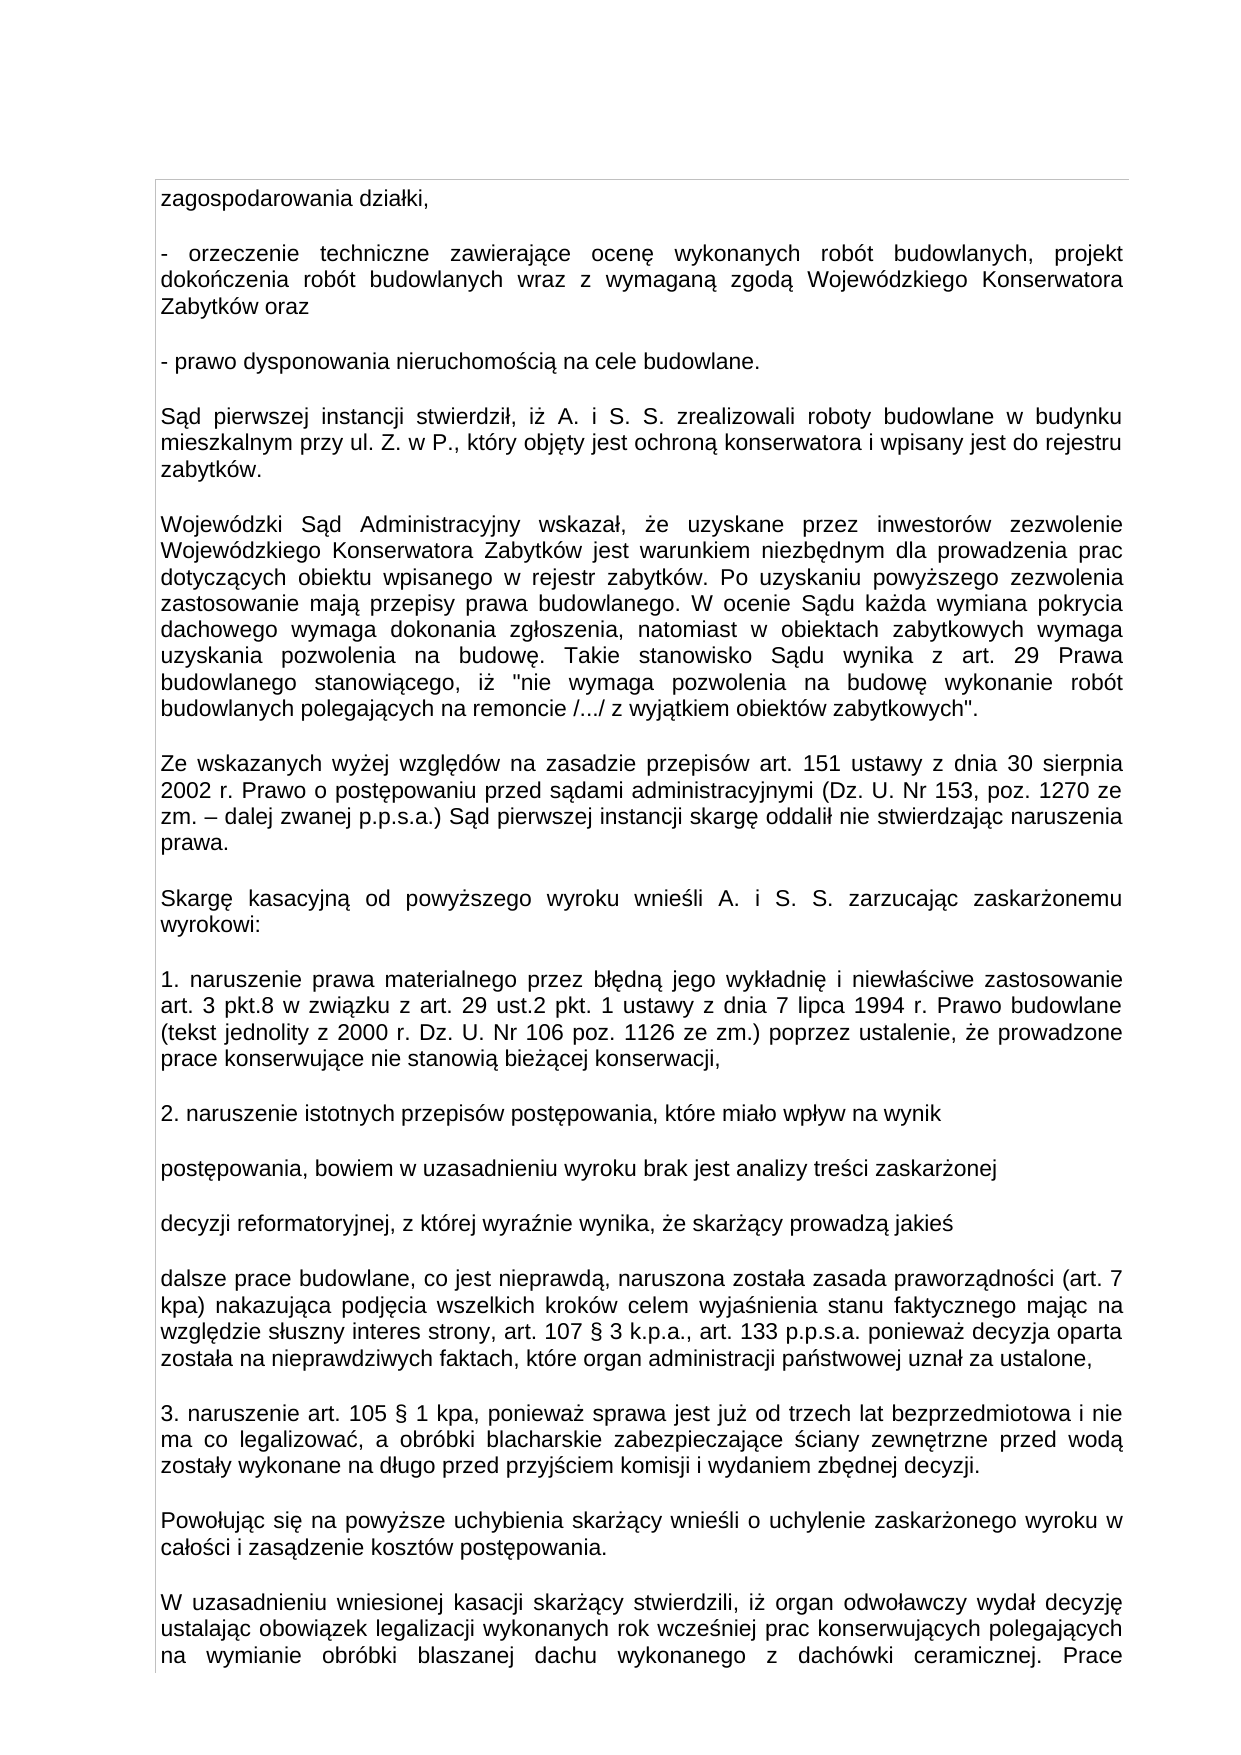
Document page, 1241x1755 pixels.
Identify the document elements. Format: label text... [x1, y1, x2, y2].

table_cell zagospodarowania działki, - orzeczenie techniczne zawierające ocenę wykonanych robót budowlanych, projekt dokończenia robót budowlanych wraz z wymaganą zgodą Wojewódzkiego Konserwatora Zabytków oraz - prawo dysponowania nieruchomością na cele budowlane. Sąd pierwszej instancji stwierdził, iż A. i S. S. zrealizowali roboty budowlane w budynku mieszkalnym przy ul. Z. w P., który objęty jest ochroną konserwatora i wpisany jest do rejestru zabytków. Wojewódzki Sąd Administracyjny wskazał, że uzyskane przez inwestorów zezwolenie Wojewódzkiego Konserwatora Zabytków jest warunkiem niezbędnym dla prowadzenia prac dotyczących obiektu wpisanego w rejestr zabytków. Po uzyskaniu powyższego zezwolenia zastosowanie mają przepisy prawa budowlanego. W ocenie Sądu każda wymiana pokrycia dachowego wymaga dokonania zgłoszenia, natomiast w obiektach zabytkowych wymaga uzyskania pozwolenia na budowę. Takie stanowisko Sądu wynika z art. 29 Prawa budowlanego stanowiącego, iż "nie wymaga pozwolenia na budowę wykonanie robót budowlanych polegających na remoncie /.../ z wyjątkiem obiektów zabytkowych". Ze wskazanych wyżej względów na zasadzie przepisów art. 151 ustawy z dnia 30 sierpnia 2002 r. Prawo o postępowaniu przed sądami administracyjnymi (Dz. U. Nr 153, poz. 1270 ze zm. – dalej zwanej p.p.s.a.) Sąd pierwszej instancji skargę oddalił nie stwierdzając naruszenia prawa. Skargę kasacyjną od powyższego wyroku wnieśli A. i S. S. zarzucając zaskarżonemu wyrokowi: 1. naruszenie prawa materialnego przez błędną jego wykładnię i niewłaściwe zastosowanie art. 3 pkt.8 w związku z art. 29 ust.2 pkt. 1 ustawy z dnia 7 lipca 1994 r. Prawo budowlane (tekst jednolity z 2000 r. Dz. U. Nr 106 poz. 1126 ze zm.) poprzez ustalenie, że prowadzone prace konserwujące nie stanowią bieżącej konserwacji, 2. naruszenie istotnych przepisów postępowania, które miało wpływ na wynik postępowania, bowiem w uzasadnieniu wyroku brak jest analizy treści zaskarżonej decyzji reformatoryjnej, z której wyraźnie wynika, że skarżący prowadzą jakieś dalsze prace budowlane, co jest nieprawdą, naruszona została zasada praworządności (art. 7 kpa) nakazująca podjęcia wszelkich kroków celem wyjaśnienia stanu faktycznego mając na względzie słuszny interes strony, art. 107 § 3 k.p.a., art. 133 p.p.s.a. ponieważ decyzja oparta została na nieprawdziwych faktach, które organ administracji państwowej uznał za ustalone, 3. naruszenie art. 105 § 1 kpa, ponieważ sprawa jest już od trzech lat bezprzedmiotowa i nie ma co legalizować, a obróbki blacharskie zabezpieczające ściany zewnętrzne przed wodą zostały wykonane na długo przed przyjściem komisji i wydaniem zbędnej decyzji. Powołując się na powyższe uchybienia skarżący wnieśli o uchylenie zaskarżonego wyroku w całości i zasądzenie kosztów postępowania. W uzasadnieniu wniesionej kasacji skarżący stwierdzili, iż organ odwoławczy wydał decyzję ustalając obowiązek legalizacji wykonanych rok wcześniej prac konserwujących polegających na wymianie obróbki blaszanej dachu wykonanego z dachówki ceramicznej. Prace [156, 180, 1129, 1673]
